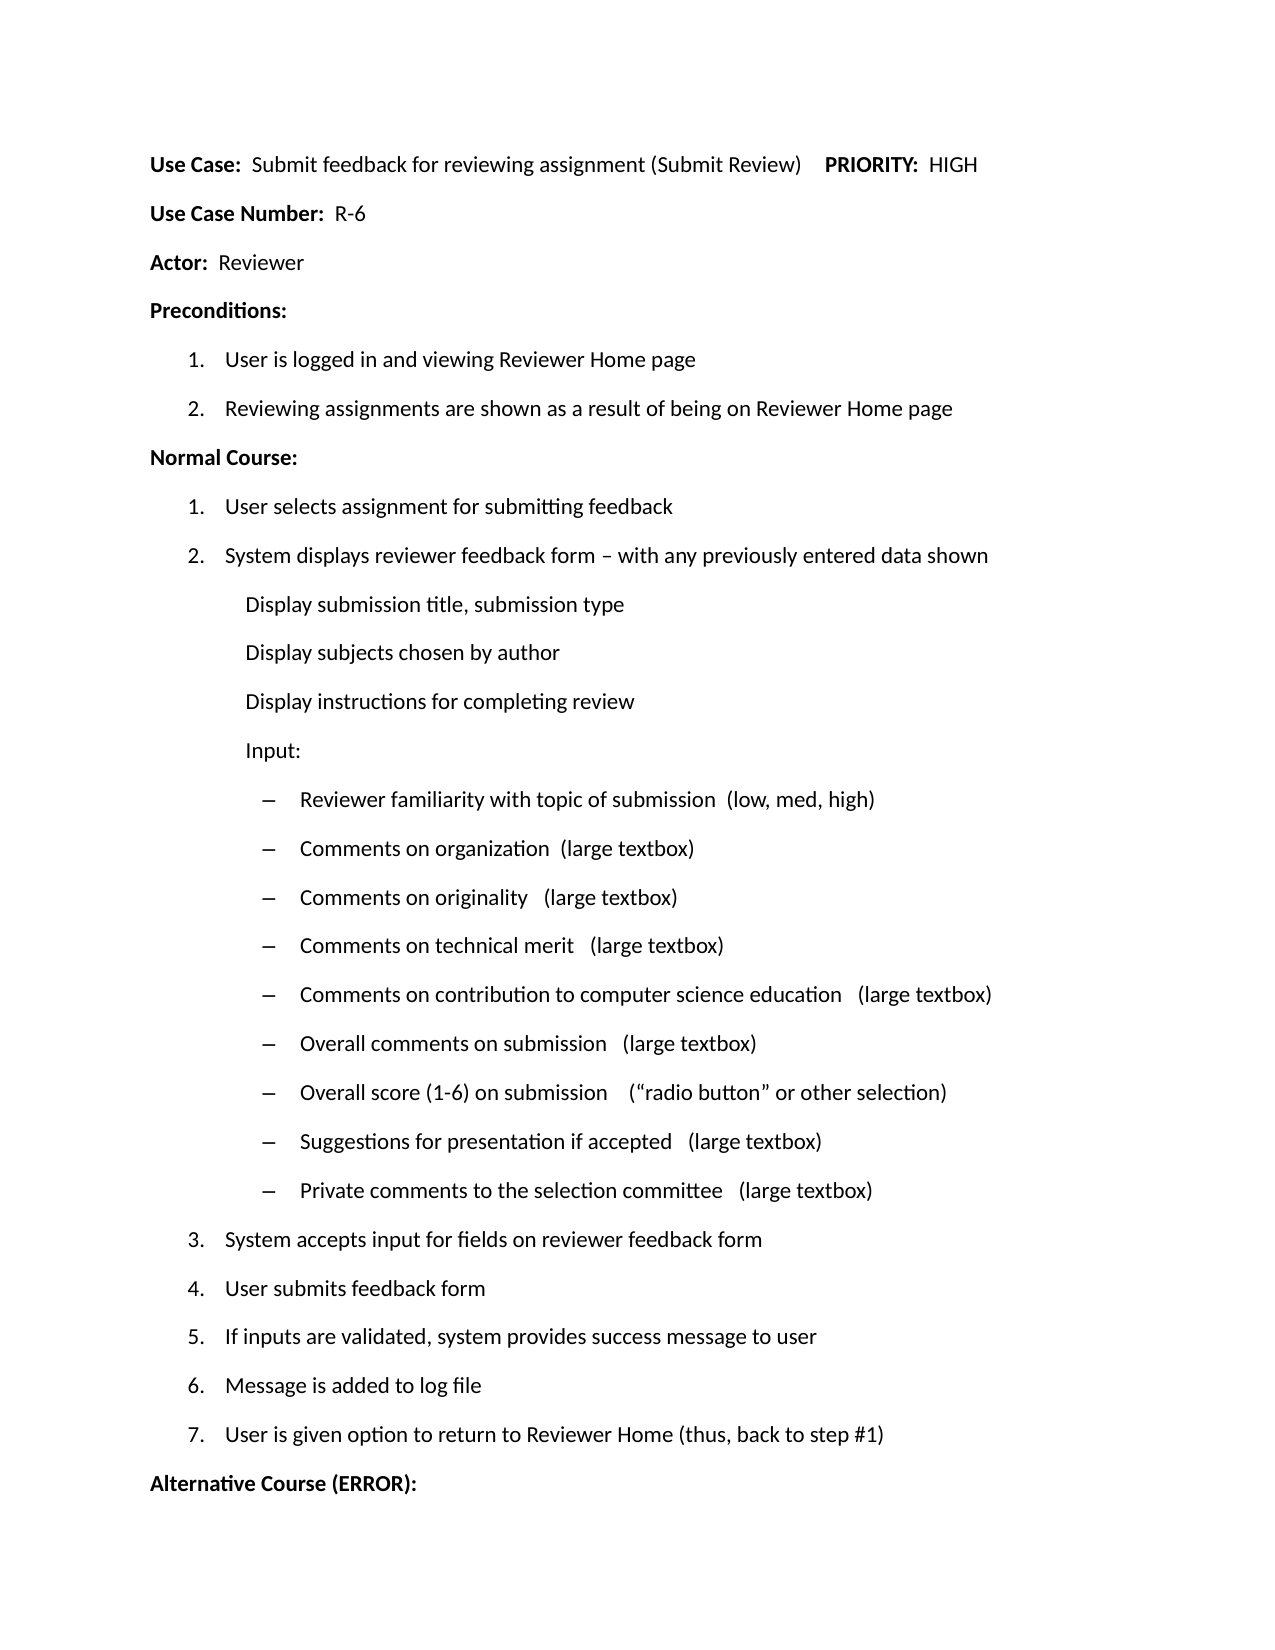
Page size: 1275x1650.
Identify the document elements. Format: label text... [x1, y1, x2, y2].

list Comments on contribution to computer science education (large textbox) [262, 981, 1125, 1008]
text Use Case Number: R-6 [150, 199, 1125, 227]
text Normal Course: [150, 443, 1125, 471]
list Reviewer familiarity with topic of submission (low, med, high) [262, 785, 1125, 813]
text Alternative Course (ERROR): [150, 1469, 1125, 1497]
text Use Case: Submit feedback for reviewing assignment (Submit Review) PRIORITY: HIGH [150, 150, 1125, 178]
list User is given option to return to Reviewer Home (thus, back to step #1) [187, 1420, 1125, 1448]
list User selects assignment for submitting feedback [187, 492, 1125, 520]
list Overall comments on submission (large textbox) [262, 1029, 1125, 1057]
list Message is added to log file [187, 1371, 1125, 1399]
list Display submission title, submission type [187, 590, 1125, 618]
text Preconditions: [150, 297, 1125, 324]
text Display subjects chosen by author [150, 638, 1125, 667]
list Overall score (1-6) on submission (“radio button” or other selection) [262, 1078, 1125, 1106]
text Display instructions for completing review [150, 687, 1125, 715]
list User is logged in and viewing Reviewer Home page [187, 345, 1125, 373]
list User submits feedback form [187, 1274, 1125, 1302]
text Actor: Reviewer [150, 248, 1125, 276]
list Private comments to the selection committee (large textbox) [262, 1176, 1125, 1204]
list System accepts input for fields on reviewer feedback form [187, 1225, 1125, 1253]
list Comments on technical merit (large textbox) [262, 932, 1125, 960]
list Input: [187, 736, 1125, 764]
list If inputs are validated, system provides success message to user [187, 1322, 1125, 1351]
list Comments on originality (large textbox) [262, 883, 1125, 911]
list Suggestions for presentation if accepted (large textbox) [262, 1127, 1125, 1155]
list Reviewing assignments are shown as a result of being on Reviewer Home page [187, 394, 1125, 422]
list Comments on organization (large textbox) [262, 834, 1125, 862]
list System displays reviewer feedback form – with any previously entered data shown [187, 541, 1125, 569]
